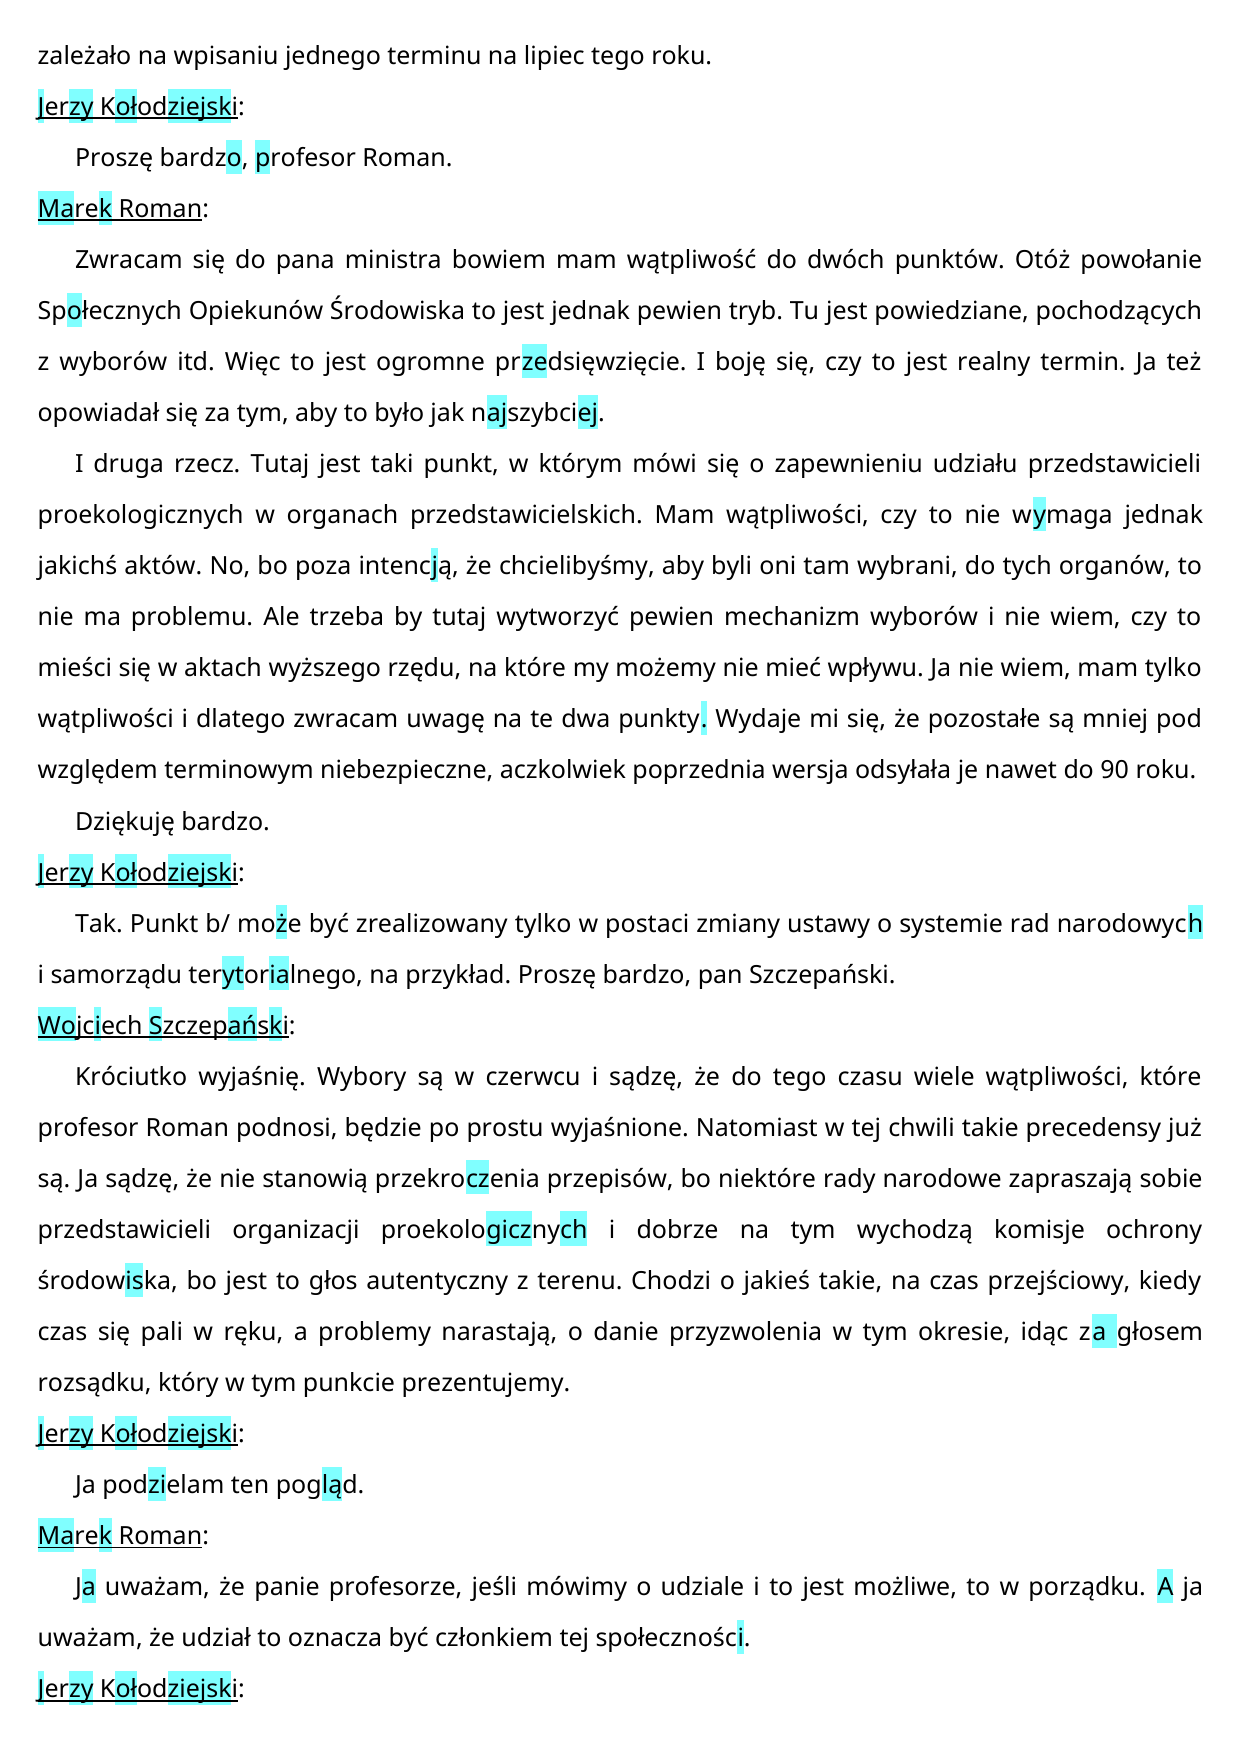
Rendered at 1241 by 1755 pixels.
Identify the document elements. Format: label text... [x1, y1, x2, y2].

text Marek Roman: [37, 191, 1203, 225]
text Wojciech Szczepański: [37, 1007, 1203, 1041]
text Marek Roman: [37, 1518, 1203, 1552]
text Tak. Punkt b/ może być zrealizowany tylko w postaci zmiany ustawy o systemie rad narodowych i samorządu terytorialnego, na przykład. Proszę bardzo, pan Szczepański. [37, 905, 1203, 990]
text I druga rzecz. Tutaj jest taki punkt, w którym mówi się o zapewnieniu udziału przedstawicieli proekologicznych w organach przedstawicielskich. Mam wątpliwości, czy to nie wymaga jednak jakichś aktów. No, bo poza intencją, że chcielibyśmy, aby byli oni tam wybrani, do tych organów, to nie ma problemu. Ale trzeba by tutaj wytworzyć pewien mechanizm wyborów i nie wiem, czy to mieści się w aktach wyższego rzędu, na które my możemy nie mieć wpływu. Ja nie wiem, mam tylko wątpliwości i dlatego zwracam uwagę na te dwa punkty. Wydaje mi się, że pozostałe są mniej pod względem terminowym niebezpieczne, aczkolwiek poprzednia wersja odsyłała je nawet do 90 roku. [37, 446, 1203, 786]
text Ja podzielam ten pogląd. [37, 1467, 1203, 1501]
text Zwracam się do pana ministra bowiem mam wątpliwość do dwóch punktów. Otóż powołanie Społecznych Opiekunów Środowiska to jest jednak pewien tryb. Tu jest powiedziane, pochodzących z wyborów itd. Więc to jest ogromne przedsięwzięcie. I boję się, czy to jest realny termin. Ja też opowiadał się za tym, aby to było jak najszybciej. [37, 242, 1203, 429]
text Ja uważam, że panie profesorze, jeśli mówimy o udziale i to jest możliwe, to w porządku. A ja uważam, że udział to oznacza być członkiem tej społeczności. [37, 1569, 1203, 1654]
text Proszę bardzo, profesor Roman. [37, 139, 1203, 174]
text Jerzy Kołodziejski: [37, 1671, 1203, 1705]
text Jerzy Kołodziejski: [37, 1416, 1203, 1450]
text zależało na wpisaniu jednego terminu na lipiec tego roku. [37, 37, 1203, 72]
text Jerzy Kołodziejski: [37, 854, 1203, 888]
text Dziękuję bardzo. [37, 803, 1203, 837]
text Króciutko wyjaśnię. Wybory są w czerwcu i sądzę, że do tego czasu wiele wątpliwości, które profesor Roman podnosi, będzie po prostu wyjaśnione. Natomiast w tej chwili takie precedensy już są. Ja sądzę, że nie stanowią przekroczenia przepisów, bo niektóre rady narodowe zapraszają sobie przedstawicieli organizacji proekologicznych i dobrze na tym wychodzą komisje ochrony środowiska, bo jest to głos autentyczny z terenu. Chodzi o jakieś takie, na czas przejściowy, kiedy czas się pali w ręku, a problemy narastają, o danie przyzwolenia w tym okresie, idąc za głosem rozsądku, który w tym punkcie prezentujemy. [37, 1058, 1203, 1399]
text Jerzy Kołodziejski: [37, 88, 1203, 123]
